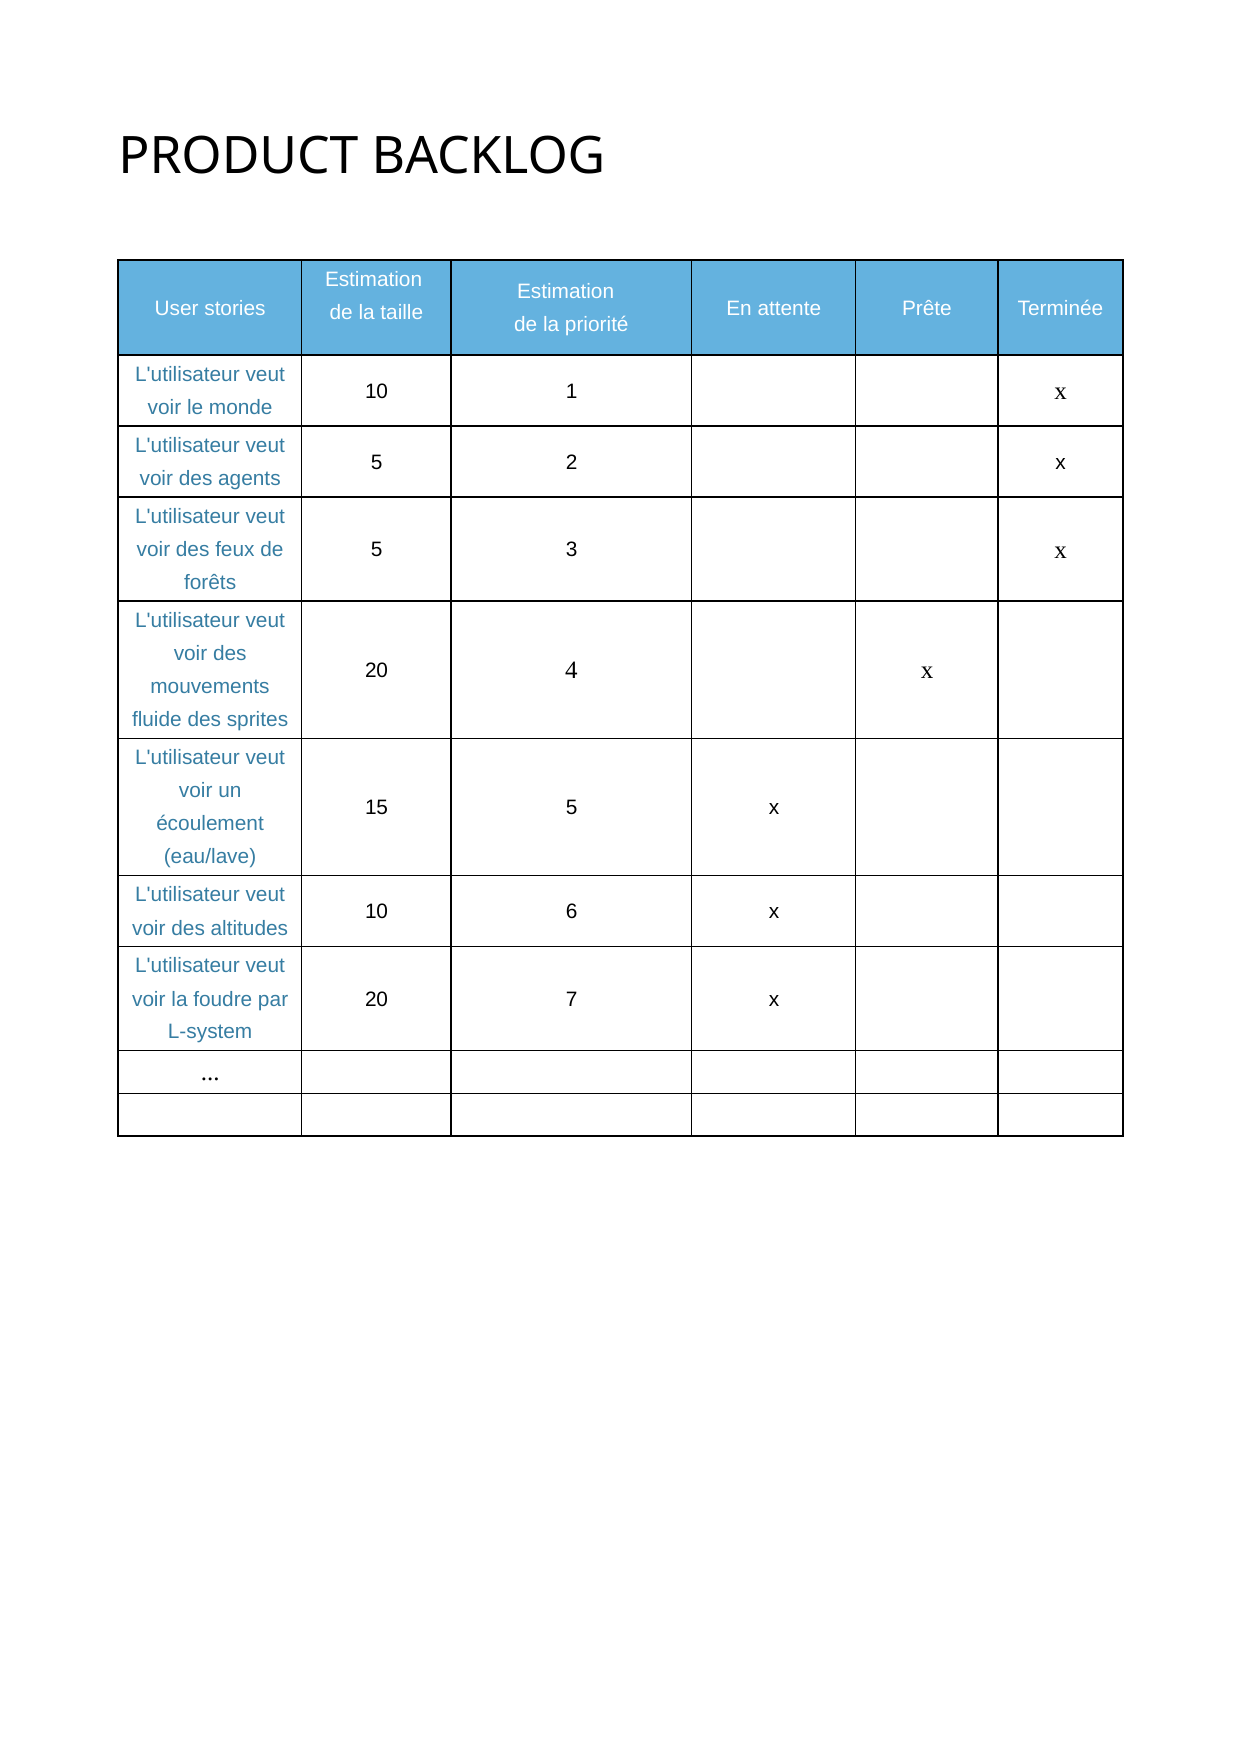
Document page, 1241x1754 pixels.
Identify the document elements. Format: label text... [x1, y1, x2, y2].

table_cell [119, 1094, 301, 1135]
table_cell 10 [302, 876, 450, 946]
table_cell [302, 1051, 450, 1092]
table_cell [692, 602, 855, 737]
table_cell 7 [452, 947, 691, 1049]
table_header Estimation de la taille [302, 261, 450, 354]
table_cell [856, 947, 997, 1049]
table_cell 5 [302, 427, 450, 496]
table_cell [692, 498, 855, 600]
table_cell 5 [452, 739, 691, 874]
table_cell x [692, 947, 855, 1049]
table_header User stories [119, 261, 301, 354]
table_cell [999, 876, 1122, 946]
table_cell L'utilisateur veut voir des agents [119, 427, 301, 496]
table_cell [856, 876, 997, 946]
table_cell [999, 739, 1122, 874]
table_cell 6 [452, 876, 691, 946]
table_cell ... [119, 1051, 301, 1092]
table_cell [452, 1051, 691, 1092]
table_cell x [999, 498, 1122, 600]
table_cell L'utilisateur veut voir un écoulement (eau/lave) [119, 739, 301, 874]
table_cell x [692, 876, 855, 946]
table_cell 4 [452, 602, 691, 737]
table_cell [856, 498, 997, 600]
table_cell x [999, 356, 1122, 425]
table_cell [692, 356, 855, 425]
table_cell L'utilisateur veut voir des mouvements fluide des sprites [119, 602, 301, 737]
table_cell x [692, 739, 855, 874]
table_cell [999, 1051, 1122, 1092]
table_cell 10 [302, 356, 450, 425]
table_cell 2 [452, 427, 691, 496]
table_cell L'utilisateur veut voir le monde [119, 356, 301, 425]
table_header Terminée [999, 261, 1122, 354]
table_cell L'utilisateur veut voir des altitudes [119, 876, 301, 946]
table_cell 1 [452, 356, 691, 425]
table_header Prête [856, 261, 997, 354]
table_cell x [856, 602, 997, 737]
table_cell 20 [302, 947, 450, 1049]
table_cell [692, 427, 855, 496]
table_cell [856, 356, 997, 425]
table_cell [999, 602, 1122, 737]
table_cell 5 [302, 498, 450, 600]
table_cell 20 [302, 602, 450, 737]
table_cell 3 [452, 498, 691, 600]
table_cell [856, 739, 997, 874]
table_cell [856, 427, 997, 496]
table_cell [692, 1051, 855, 1092]
table_cell [999, 1094, 1122, 1135]
table_cell 15 [302, 739, 450, 874]
table_cell [856, 1051, 997, 1092]
table_cell [692, 1094, 855, 1135]
table_cell [452, 1094, 691, 1135]
table_cell x [999, 427, 1122, 496]
table_cell L'utilisateur veut voir la foudre par L-system [119, 947, 301, 1049]
table_cell L'utilisateur veut voir des feux de forêts [119, 498, 301, 600]
text PRODUCT BACKLOG [118, 118, 1122, 188]
table_cell [999, 947, 1122, 1049]
table_header Estimation de la priorité [452, 261, 691, 354]
table_cell [302, 1094, 450, 1135]
table_header En attente [692, 261, 855, 354]
table_cell [856, 1094, 997, 1135]
